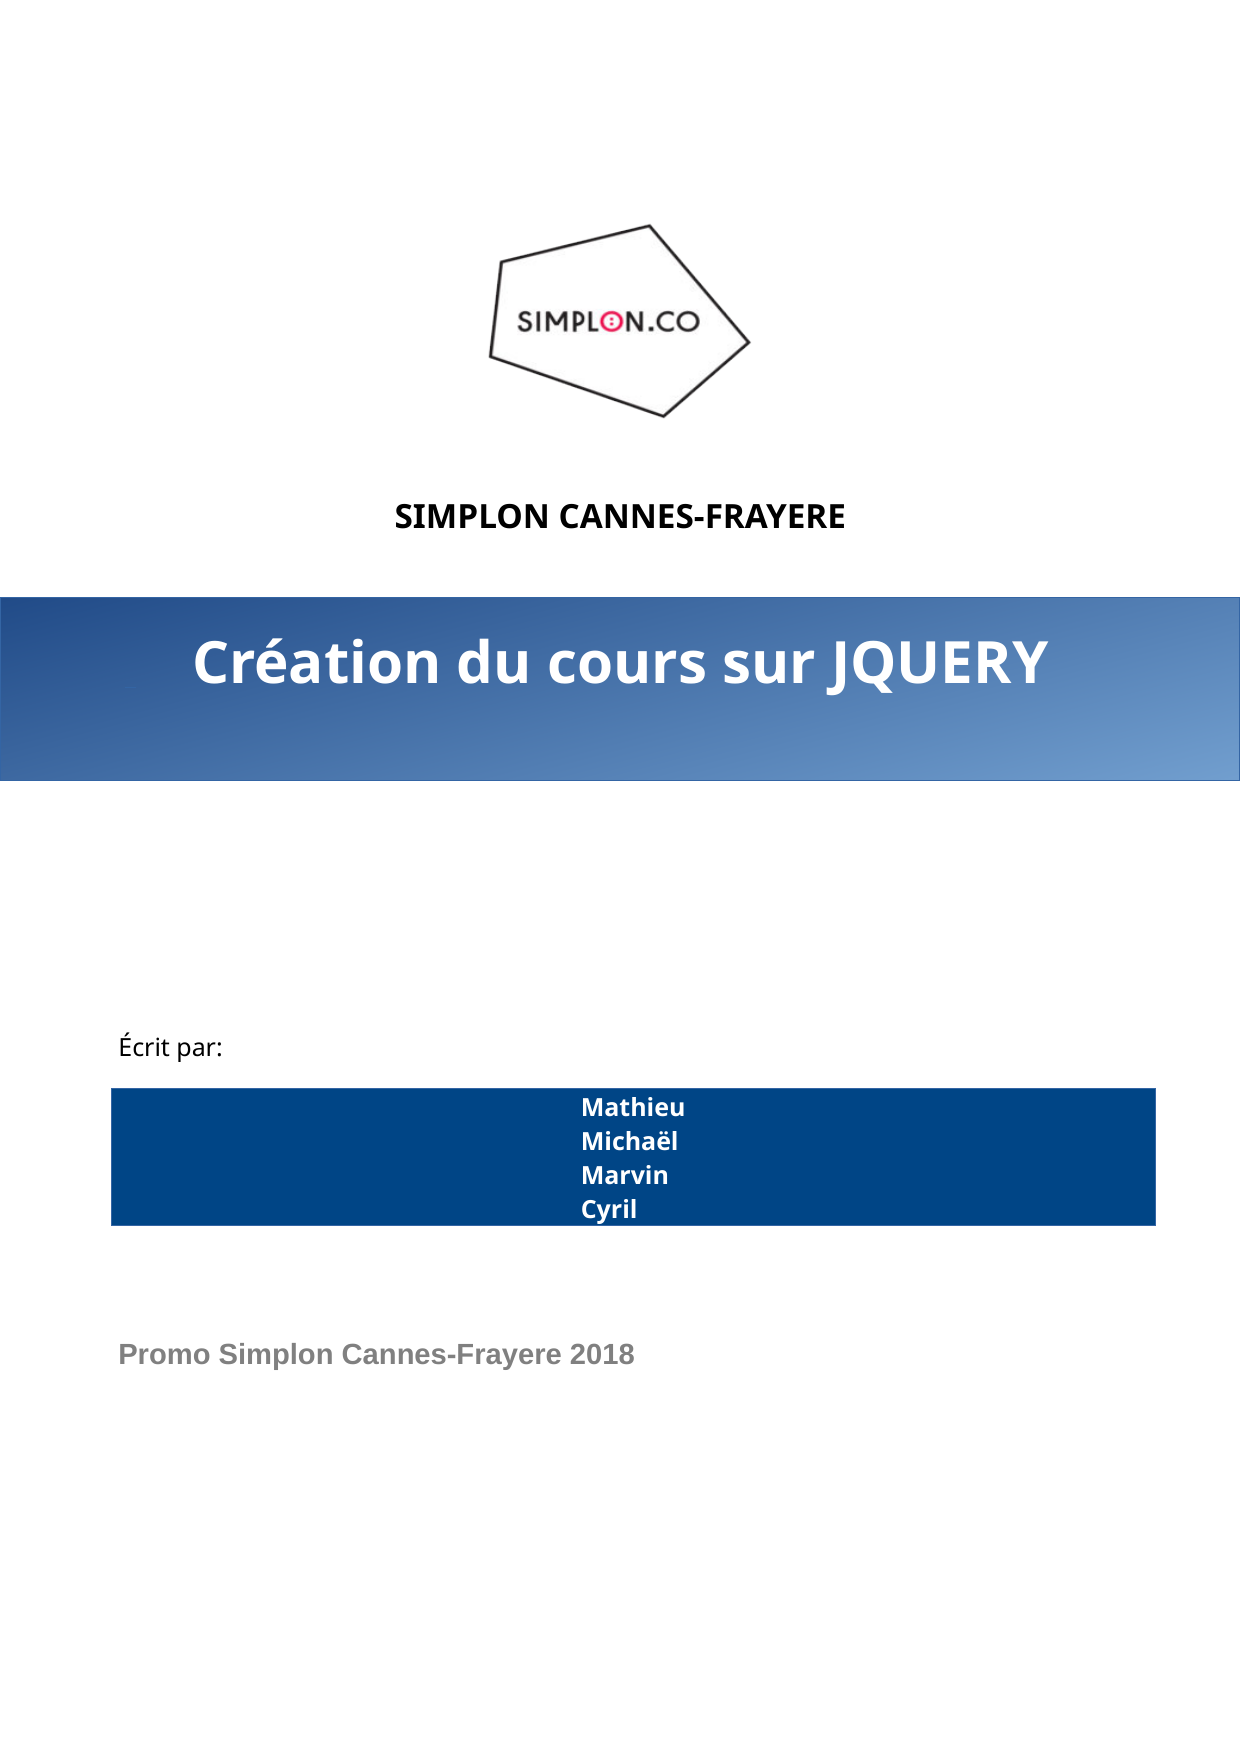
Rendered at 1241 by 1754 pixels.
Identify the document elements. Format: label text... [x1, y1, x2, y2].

text SIMPLON CANNES-FRAYERE [118, 493, 1122, 538]
picture [441, 205, 799, 438]
text Écrit par: [118, 1029, 1122, 1063]
subtitle Promo Simplon Cannes-Frayere 2018 [118, 1337, 1122, 1370]
